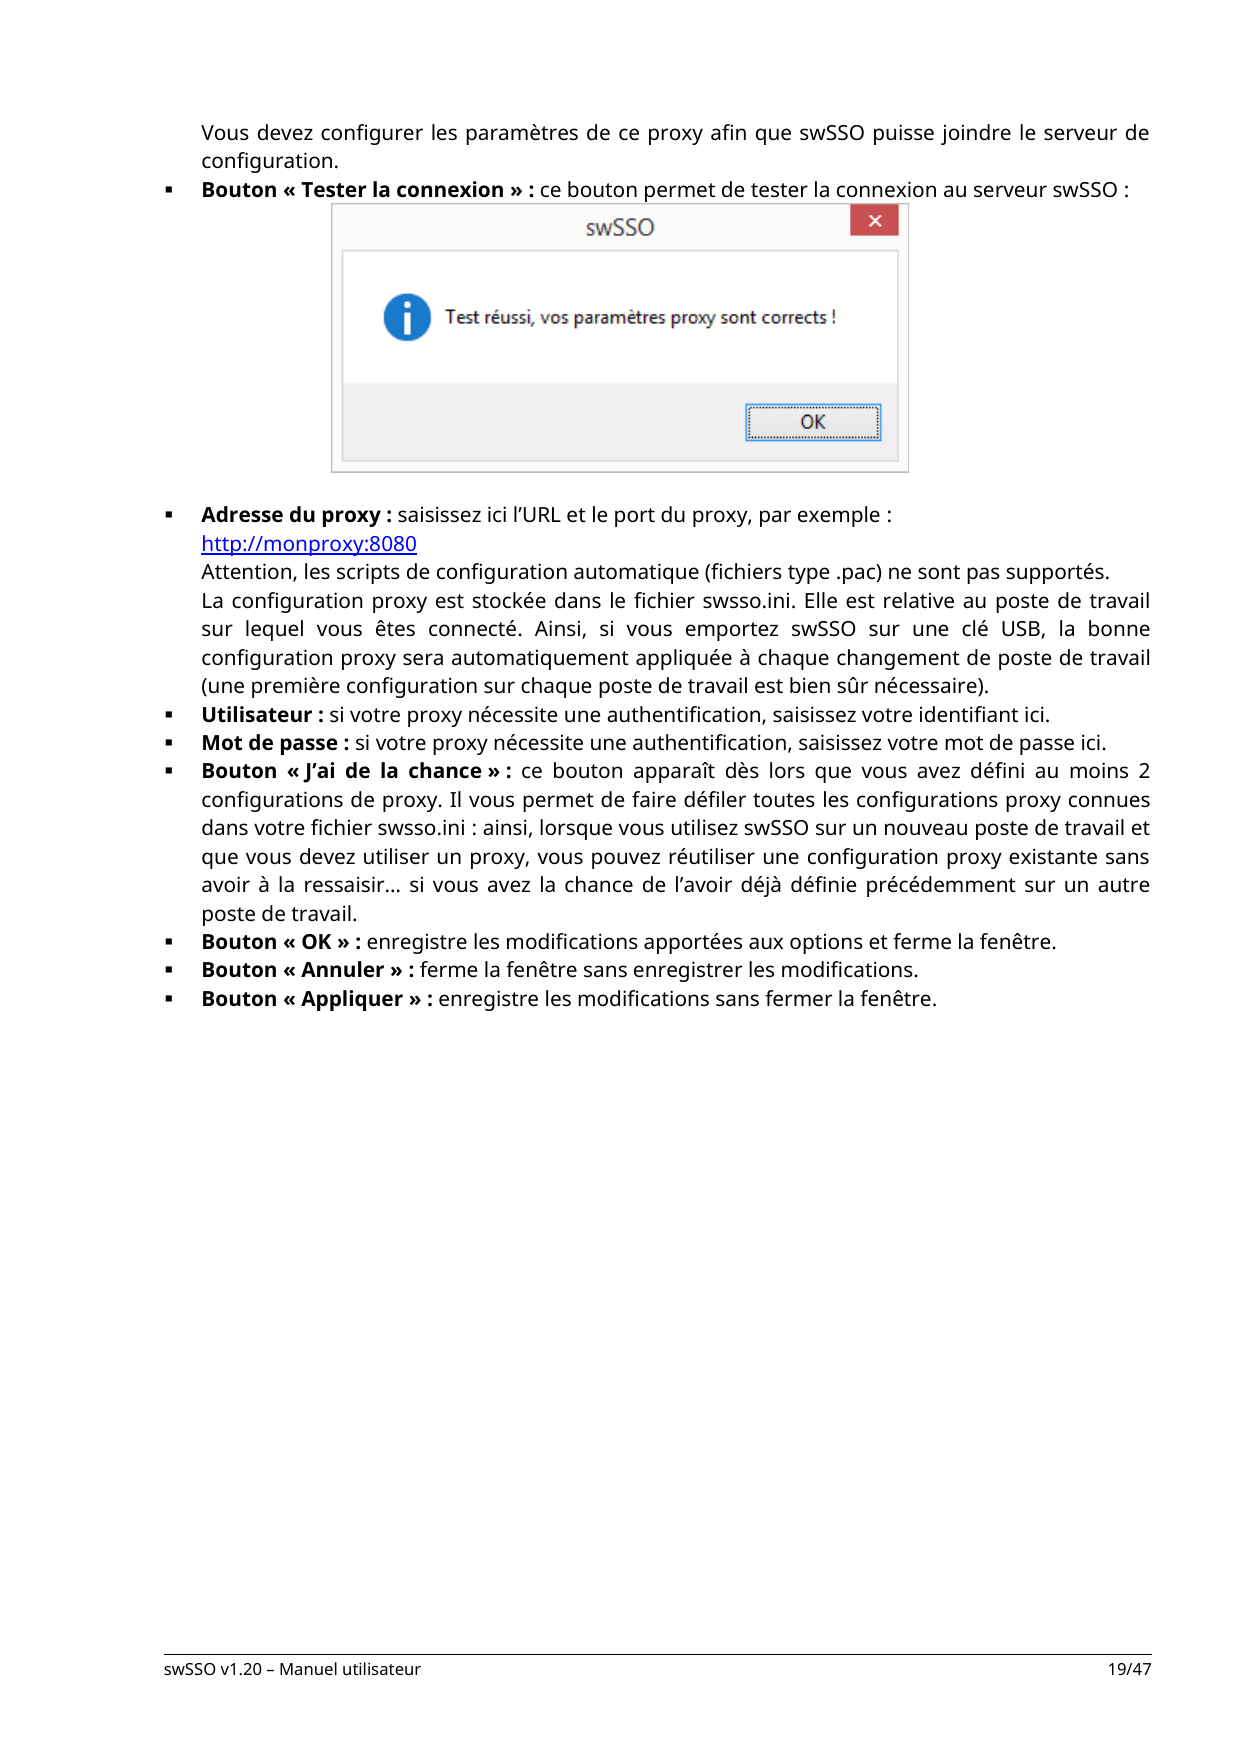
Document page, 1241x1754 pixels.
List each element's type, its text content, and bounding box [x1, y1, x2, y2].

list Mot de passe : si votre proxy nécessite une authentification, saisissez votre mot de passe ici. [164, 728, 1152, 757]
list Bouton « OK » : enregistre les modifications apportées aux options et ferme la fenêtre. [164, 927, 1152, 956]
picture [331, 203, 910, 473]
text La configuration proxy est stockée dans le fichier swsso.ini. Elle est relative au poste de travail sur lequel vous êtes connecté. Ainsi, si vous emportez swSSO sur une clé USB, la bonne configuration proxy sera automatiquement appliquée à chaque changement de poste de travail (une première configuration sur chaque poste de travail est bien sûr nécessaire). [201, 586, 1152, 700]
list Bouton « Annuler » : ferme la fenêtre sans enregistrer les modifications. [164, 956, 1152, 984]
text http://monproxy:8080 [201, 529, 1152, 557]
list Adresse du proxy : saisissez ici l’URL et le port du proxy, par exemple : [164, 501, 1152, 529]
list Bouton « J’ai de la chance » : ce bouton apparaît dès lors que vous avez défini au moins 2 configurations de proxy. Il vous permet de faire défiler toutes les configurations proxy connues dans votre fichier swsso.ini : ainsi, lorsque vous utilisez swSSO sur un nouveau poste de travail et que vous devez utiliser un proxy, vous pouvez réutiliser une configuration proxy existante sans avoir à la ressaisir… si vous avez la chance de l’avoir déjà définie précédemment sur un autre poste de travail. [164, 757, 1152, 927]
list Bouton « Appliquer » : enregistre les modifications sans fermer la fenêtre. [164, 984, 1152, 1012]
list Utilisateur : si votre proxy nécessite une authentification, saisissez votre identifiant ici. [164, 700, 1152, 728]
list Vous devez configurer les paramètres de ce proxy afin que swSSO puisse joindre le serveur de configuration. [164, 118, 1152, 175]
list Bouton « Tester la connexion » : ce bouton permet de tester la connexion au serveur swSSO : [164, 175, 1152, 203]
text Attention, les scripts de configuration automatique (fichiers type .pac) ne sont pas supportés. [201, 557, 1152, 586]
